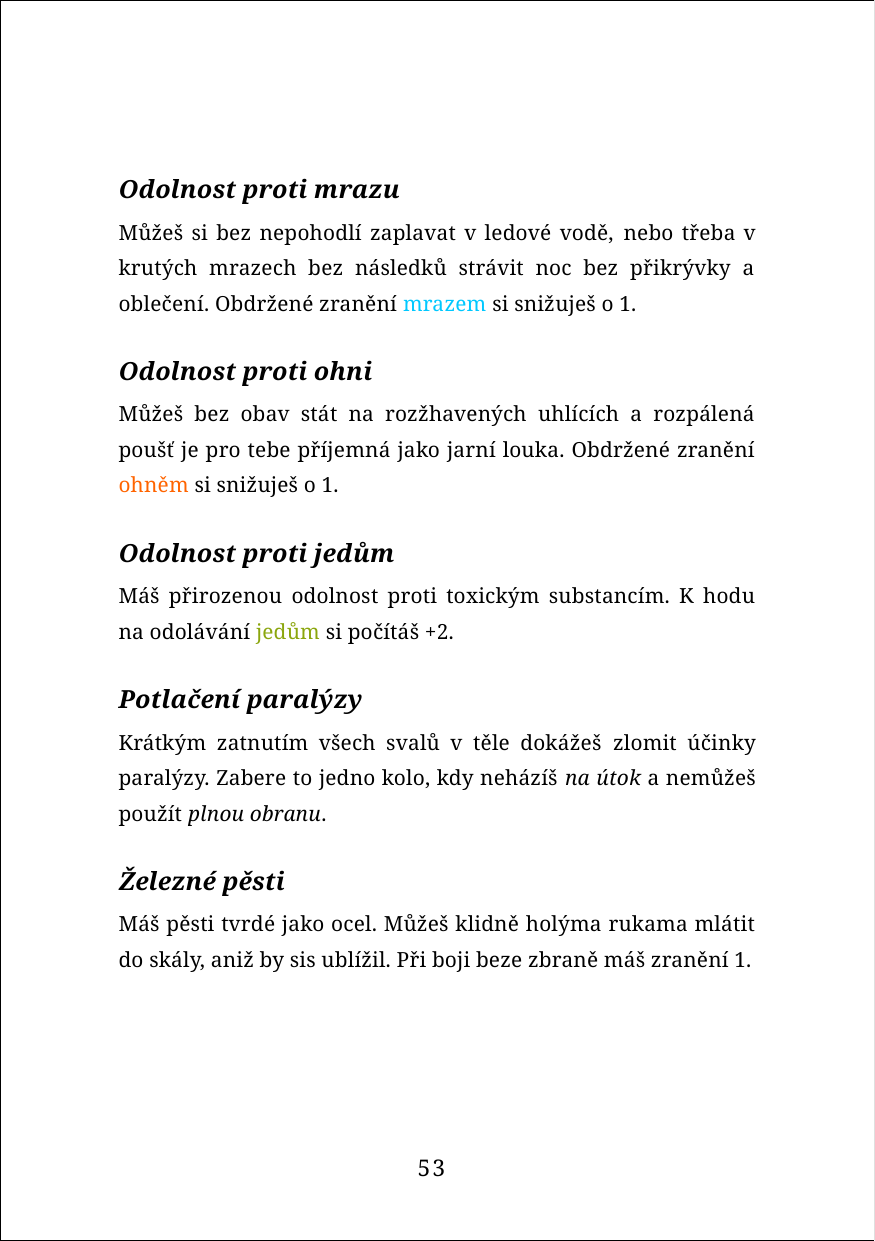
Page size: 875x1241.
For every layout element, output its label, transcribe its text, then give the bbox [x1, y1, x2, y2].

text Můžeš bez obav stát na rozžhavených uhlících a rozpálená poušť je pro tebe příjemná jako jarní louka. Obdržené zranění ohněm si snižuješ o 1. [118, 399, 756, 499]
subtitle Odolnost proti ohni [118, 354, 756, 388]
subtitle Odolnost proti jedům [118, 536, 756, 569]
text Máš pěsti tvrdé jako ocel. Můžeš klidně holýma rukama mlátit do skály, aniž by sis ublížil. Při boji beze zbraně máš zranění 1. [118, 909, 756, 973]
subtitle Odolnost proti mrazu [118, 172, 756, 206]
text Krátkým zatnutím všech svalů v těle dokážeš zlomit účinky paralýzy. Zabere to jedno kolo, kdy neházíš na útok a nemůžeš použít plnou obranu. [118, 728, 756, 827]
text Můžeš si bez nepohodlí zaplavat v ledové vodě, nebo třeba v krutých mrazech bez následků strávit noc bez přikrývky a oblečení. Obdržené zranění mrazem si snižuješ o 1. [118, 218, 756, 317]
subtitle Potlačení paralýzy [118, 682, 756, 716]
subtitle Železné pěsti [118, 864, 756, 898]
text Máš přirozenou odolnost proti toxickým substancím. K hodu na odolávání jedům si počítáš +2. [118, 581, 756, 645]
